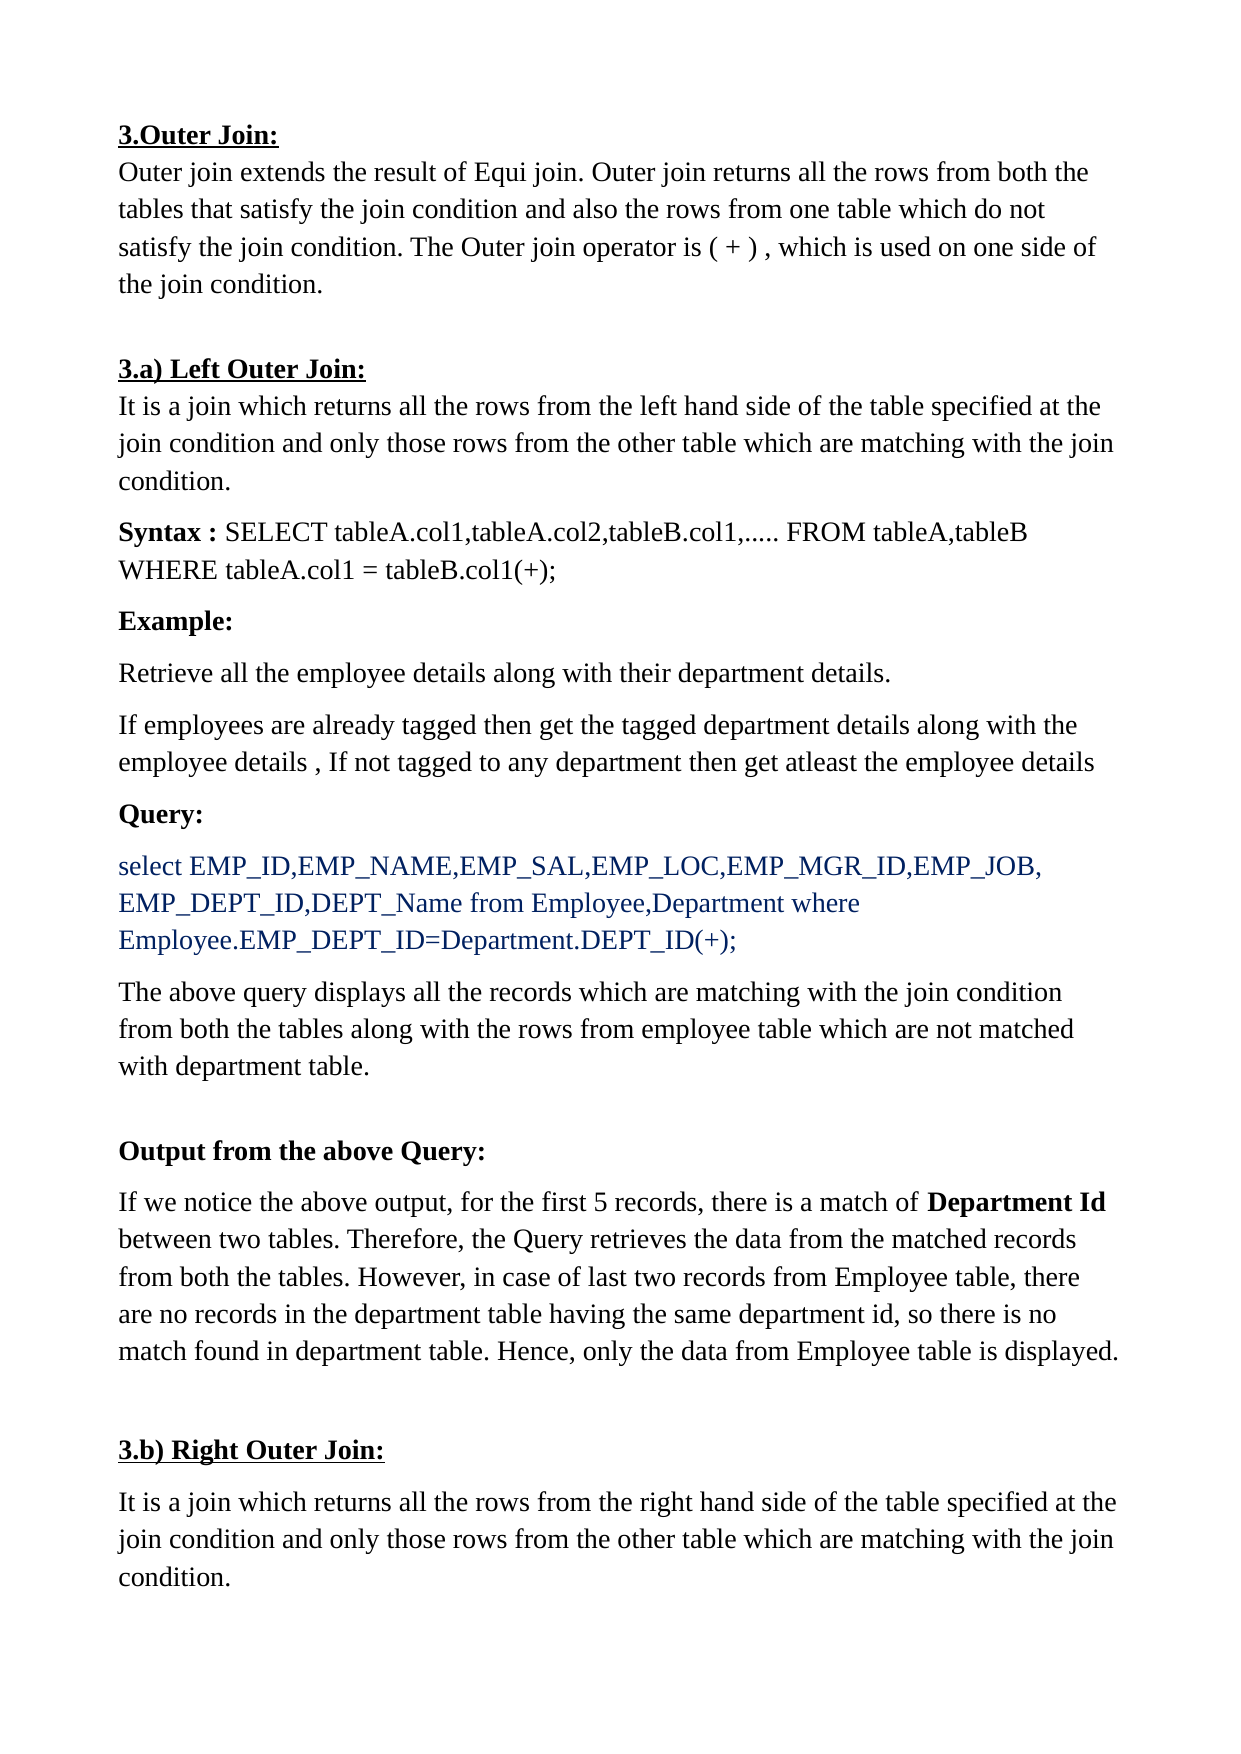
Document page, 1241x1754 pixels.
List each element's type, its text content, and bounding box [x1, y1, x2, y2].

text The above query displays all the records which are matching with the join condition from both the tables along with the rows from employee table which are not matched with department table. [118, 975, 1122, 1115]
text select EMP_ID,EMP_NAME,EMP_SAL,EMP_LOC,EMP_MGR_ID,EMP_JOB, EMP_DEPT_ID,DEPT_Name from Employee,Department where Employee.EMP_DEPT_ID=Department.DEPT_ID(+); [118, 849, 1122, 956]
text Syntax : SELECT tableA.col1,tableA.col2,tableB.col1,..... FROM tableA,tableB WHERE tableA.col1 = tableB.col1(+); [118, 516, 1122, 585]
text 3.Outer Join: Outer join extends the result of Equi join. Outer join returns all the rows from both the tables that satisfy the join condition and also the rows from one table which do not satisfy the join condition. The Outer join operator is ( + ) , which is used on one side of the join condition. [118, 118, 1122, 299]
text Example: [118, 604, 1122, 637]
text 3.a) Left Outer Join: It is a join which returns all the rows from the left hand side of the table specified at the join condition and only those rows from the other table which are matching with the join condition. [118, 319, 1122, 496]
text If employees are already tagged then get the tagged department details along with the employee details , If not tagged to any department then get atleast the employee details [118, 708, 1122, 778]
text 3.b) Right Outer Join: [118, 1433, 1122, 1466]
text Output from the above Query: [118, 1133, 1122, 1166]
text Retrieve all the employee details along with their department details. [118, 656, 1122, 689]
text Query: [118, 797, 1122, 829]
text It is a join which returns all the rows from the right hand side of the table specified at the join condition and only those rows from the other table which are matching with the join condition. [118, 1485, 1122, 1592]
text If we notice the above output, for the first 5 records, there is a match of Department Id between two tables. Therefore, the Query retrieves the data from the matched records from both the tables. However, in case of last two records from Employee table, there are no records in the department table having the same department id, so there is no match found in department table. Hence, only the data from Employee table is displayed. [118, 1185, 1122, 1366]
